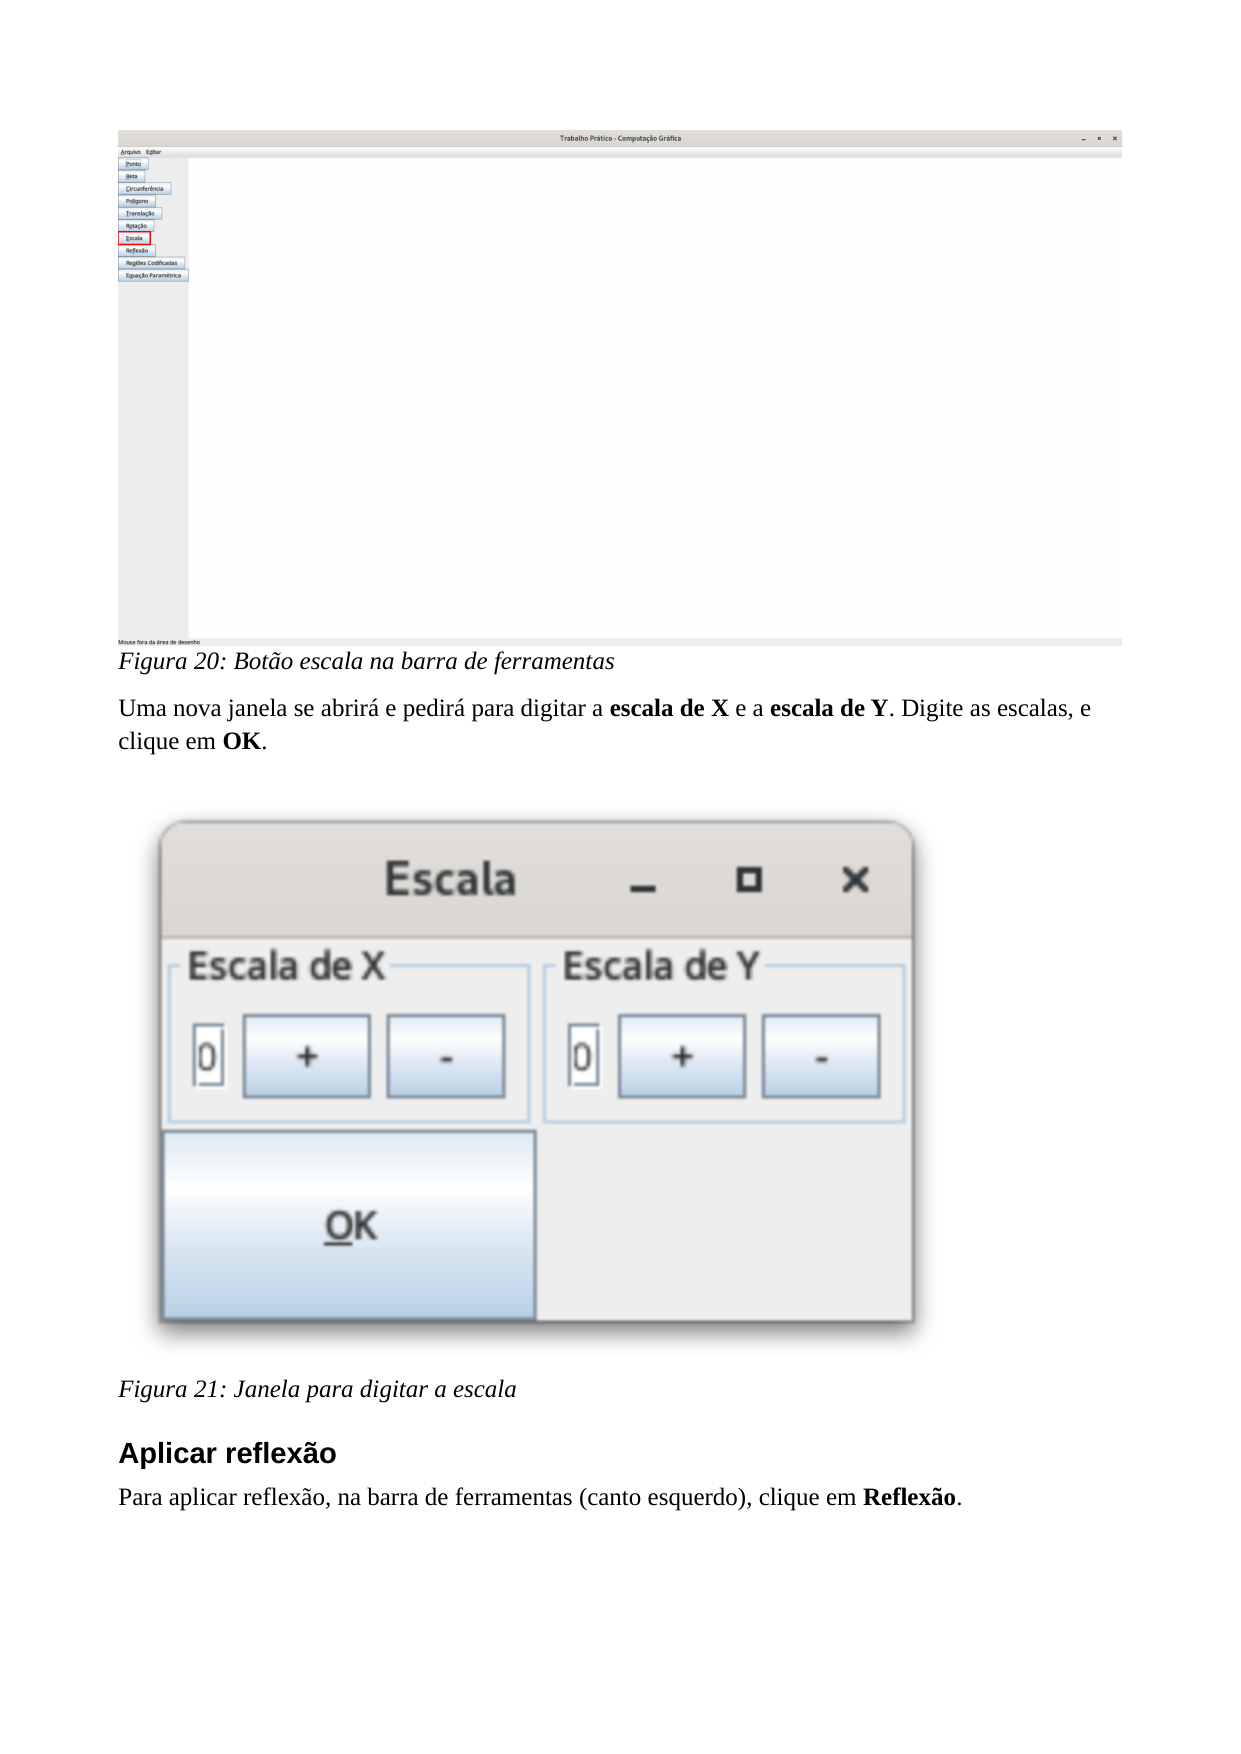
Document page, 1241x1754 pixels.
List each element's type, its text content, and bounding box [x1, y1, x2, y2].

text Figura 21: Janela para digitar a escala [118, 1374, 956, 1403]
text Figura 20: Botão escala na barra de ferramentas [118, 646, 1122, 674]
subtitle Aplicar reflexão [118, 1436, 1122, 1470]
picture [118, 786, 956, 1374]
text Para aplicar reflexão, na barra de ferramentas (canto esquerdo), clique em Reflexão. [118, 1482, 1122, 1511]
picture [118, 130, 1123, 646]
text Uma nova janela se abrirá e pedirá para digitar a escala de X e a escala de Y. Digite as escalas, e clique em OK. [118, 693, 1122, 755]
